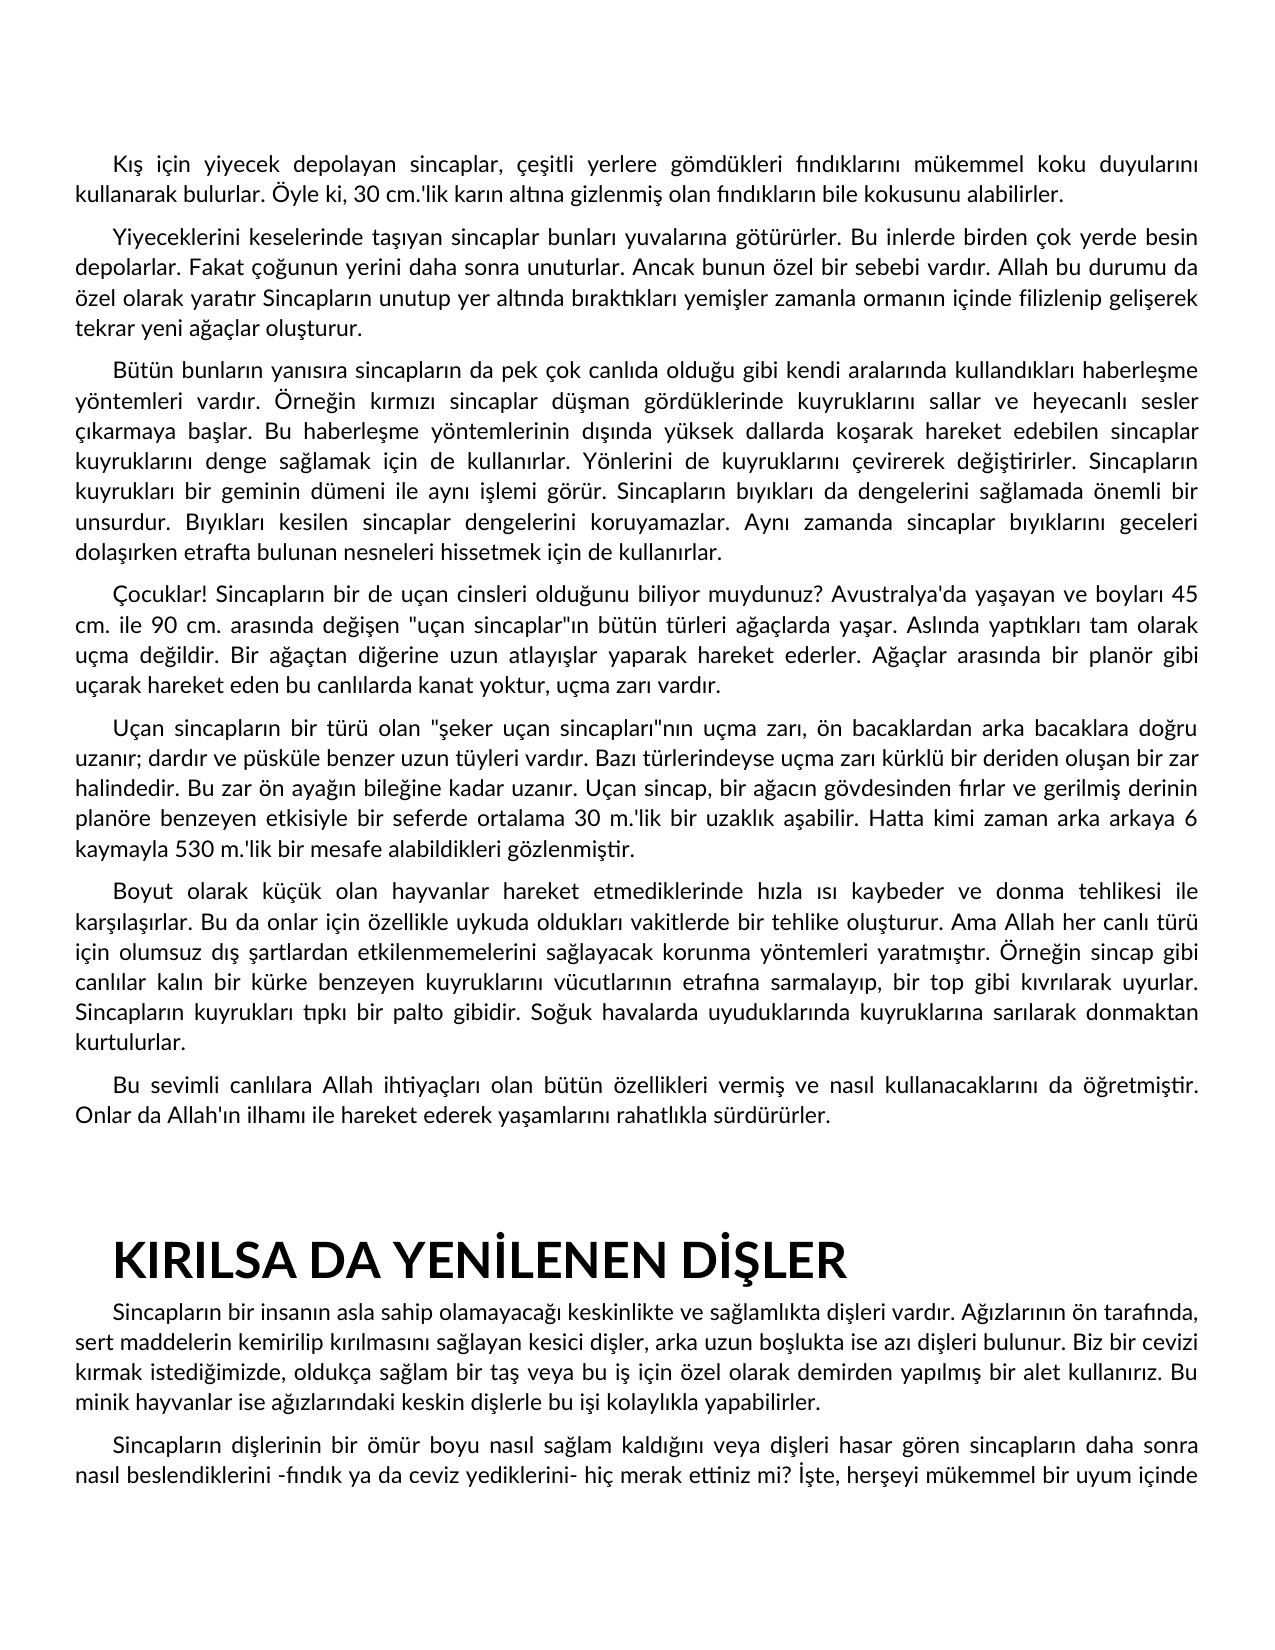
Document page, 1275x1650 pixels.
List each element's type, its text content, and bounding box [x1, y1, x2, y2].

text Çocuklar! Sincapların bir de uçan cinsleri olduğunu biliyor muydunuz? Avustralya'da yaşayan ve boyları 45 cm. ile 90 cm. arasında değişen "uçan sincaplar"ın bütün türleri ağaçlarda yaşar. Aslında yaptıkları tam olarak uçma değildir. Bir ağaçtan diğerine uzun atlayışlar yaparak hareket ederler. Ağaçlar arasında bir planör gibi uçarak hareket eden bu canlılarda kanat yoktur, uçma zarı vardır. [75, 580, 1200, 698]
text Kış için yiyecek depolayan sincaplar, çeşitli yerlere gömdükleri fındıklarını mükemmel koku duyularını kullanarak bulurlar. Öyle ki, 30 cm.'lik karın altına gizlenmiş olan fındıkların bile kokusunu alabilirler. [75, 150, 1200, 208]
text Yiyeceklerini keselerinde taşıyan sincaplar bunları yuvalarına götürürler. Bu inlerde birden çok yerde besin depolarlar. Fakat çoğunun yerini daha sonra unuturlar. Ancak bunun özel bir sebebi vardır. Allah bu durumu da özel olarak yaratır Sincapların unutup yer altında bıraktıkları yemişler zamanla ormanın içinde filizlenip gelişerek tekrar yeni ağaçlar oluşturur. [75, 223, 1200, 341]
text Uçan sincapların bir türü olan "şeker uçan sincapları"nın uçma zarı, ön bacaklardan arka bacaklara doğru uzanır; dardır ve püsküle benzer uzun tüyleri vardır. Bazı türlerindeyse uçma zarı kürklü bir deriden oluşan bir zar halindedir. Bu zar ön ayağın bileğine kadar uzanır. Uçan sincap, bir ağacın gövdesinden fırlar ve gerilmiş derinin planöre benzeyen etkisiyle bir seferde ortalama 30 m.'lik bir uzaklık aşabilir. Hatta kimi zaman arka arkaya 6 kaymayla 530 m.'lik bir mesafe alabildikleri gözlenmiştir. [75, 713, 1200, 862]
text Bu sevimli canlılara Allah ihtiyaçları olan bütün özellikleri vermiş ve nasıl kullanacaklarını da öğretmiştir. Onlar da Allah'ın ilhamı ile hareket ederek yaşamlarını rahatlıkla sürdürürler. [75, 1071, 1200, 1128]
text Sincapların dişlerinin bir ömür boyu nasıl sağlam kaldığını veya dişleri hasar gören sincapların daha sonra nasıl beslendiklerini -fındık ya da ceviz yediklerini- hiç merak ettiniz mi? İşte, herşeyi mükemmel bir uyum içinde [75, 1431, 1200, 1488]
subtitle KIRILSA DA YENİLENEN DİŞLER [112, 1229, 1200, 1289]
text Bütün bunların yanısıra sincapların da pek çok canlıda olduğu gibi kendi aralarında kullandıkları haberleşme yöntemleri vardır. Örneğin kırmızı sincaplar düşman gördüklerinde kuyruklarını sallar ve heyecanlı sesler çıkarmaya başlar. Bu haberleşme yöntemlerinin dışında yüksek dallarda koşarak hareket edebilen sincaplar kuyruklarını denge sağlamak için de kullanırlar. Yönlerini de kuyruklarını çevirerek değiştirirler. Sincapların kuyrukları bir geminin dümeni ile aynı işlemi görür. Sincapların bıyıkları da dengelerini sağlamada önemli bir unsurdur. Bıyıkları kesilen sincaplar dengelerini koruyamazlar. Aynı zamanda sincaplar bıyıklarını geceleri dolaşırken etrafta bulunan nesneleri hissetmek için de kullanırlar. [75, 356, 1200, 565]
text Boyut olarak küçük olan hayvanlar hareket etmediklerinde hızla ısı kaybeder ve donma tehlikesi ile karşılaşırlar. Bu da onlar için özellikle uykuda oldukları vakitlerde bir tehlike oluşturur. Ama Allah her canlı türü için olumsuz dış şartlardan etkilenmemelerini sağlayacak korunma yöntemleri yaratmıştır. Örneğin sincap gibi canlılar kalın bir kürke benzeyen kuyruklarını vücutlarının etrafına sarmalayıp, bir top gibi kıvrılarak uyurlar. Sincapların kuyrukları tıpkı bir palto gibidir. Soğuk havalarda uyuduklarında kuyruklarına sarılarak donmaktan kurtulurlar. [75, 877, 1200, 1056]
text Sincapların bir insanın asla sahip olamayacağı keskinlikte ve sağlamlıkta dişleri vardır. Ağızlarının ön tarafında, sert maddelerin kemirilip kırılmasını sağlayan kesici dişler, arka uzun boşlukta ise azı dişleri bulunur. Biz bir cevizi kırmak istediğimizde, oldukça sağlam bir taş veya bu iş için özel olarak demirden yapılmış bir alet kullanırız. Bu minik hayvanlar ise ağızlarındaki keskin dişlerle bu işi kolaylıkla yapabilirler. [75, 1297, 1200, 1416]
